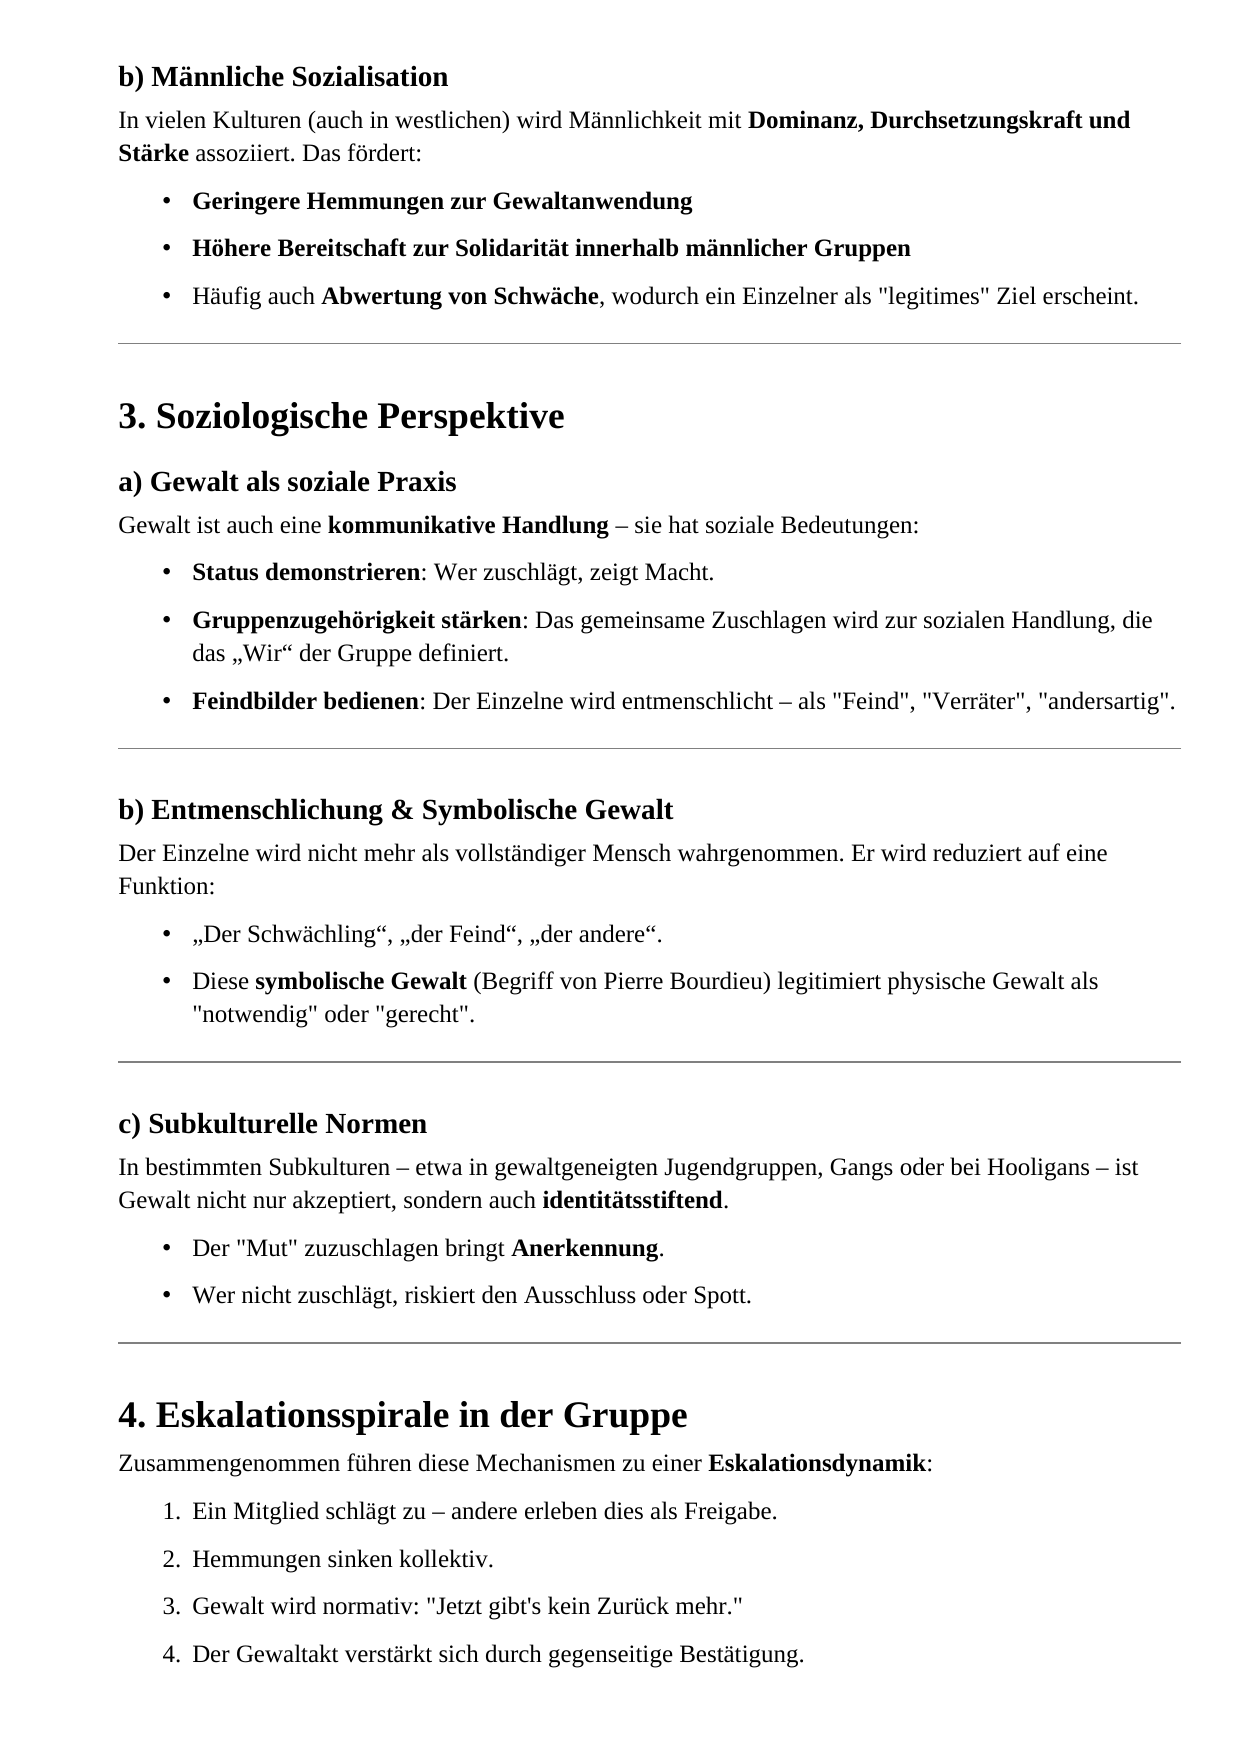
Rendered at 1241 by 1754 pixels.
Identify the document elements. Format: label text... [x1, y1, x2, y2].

subtitle b) Entmenschlichung & Symbolische Gewalt [118, 792, 1181, 826]
text Der Einzelne wird nicht mehr als vollständiger Mensch wahrgenommen. Er wird reduziert auf eine Funktion: [118, 838, 1181, 900]
list „Der Schwächling“, „der Feind“, „der andere“. [162, 919, 1181, 948]
text Zusammengenommen führen diese Mechanismen zu einer Eskalationsdynamik: [118, 1448, 1181, 1477]
text Gewalt ist auch eine kommunikative Handlung – sie hat soziale Bedeutungen: [118, 510, 1181, 539]
list Feindbilder bedienen: Der Einzelne wird entmenschlicht – als "Feind", "Verräter", "andersartig". [162, 686, 1181, 714]
text In vielen Kulturen (auch in westlichen) wird Männlichkeit mit Dominanz, Durchsetzungskraft und Stärke assoziiert. Das fördert: [118, 105, 1181, 167]
list Der "Mut" zuzuschlagen bringt Anerkennung. [162, 1233, 1181, 1261]
list Höhere Bereitschaft zur Solidarität innerhalb männlicher Gruppen [162, 233, 1181, 262]
list Wer nicht zuschlägt, riskiert den Ausschluss oder Spott. [162, 1280, 1181, 1309]
list Der Gewaltakt verstärkt sich durch gegenseitige Bestätigung. [162, 1639, 1181, 1668]
list Ein Mitglied schlägt zu – andere erleben dies als Freigabe. [162, 1496, 1181, 1525]
text In bestimmten Subkulturen – etwa in gewaltgeneigten Jugendgruppen, Gangs oder bei Hooligans – ist Gewalt nicht nur akzeptiert, sondern auch identitätsstiftend. [118, 1152, 1181, 1214]
subtitle a) Gewalt als soziale Praxis [118, 464, 1181, 497]
subtitle c) Subkulturelle Normen [118, 1106, 1181, 1139]
list Gruppenzugehörigkeit stärken: Das gemeinsame Zuschlagen wird zur sozialen Handlung, die das „Wir“ der Gruppe definiert. [162, 605, 1181, 667]
list Status demonstrieren: Wer zuschlägt, zeigt Macht. [162, 557, 1181, 586]
list Diese symbolische Gewalt (Begriff von Pierre Bourdieu) legitimiert physische Gewalt als "notwendig" oder "gerecht". [162, 966, 1181, 1028]
subtitle 4. Eskalationsspirale in der Gruppe [118, 1393, 1181, 1436]
list Häufig auch Abwertung von Schwäche, wodurch ein Einzelner als "legitimes" Ziel erscheint. [162, 281, 1181, 310]
list Geringere Hemmungen zur Gewaltanwendung [162, 186, 1181, 214]
subtitle b) Männliche Sozialisation [118, 59, 1181, 93]
list Gewalt wird normativ: "Jetzt gibt's kein Zurück mehr." [162, 1591, 1181, 1620]
list Hemmungen sinken kollektiv. [162, 1544, 1181, 1572]
subtitle 3. Soziologische Perspektive [118, 394, 1181, 437]
